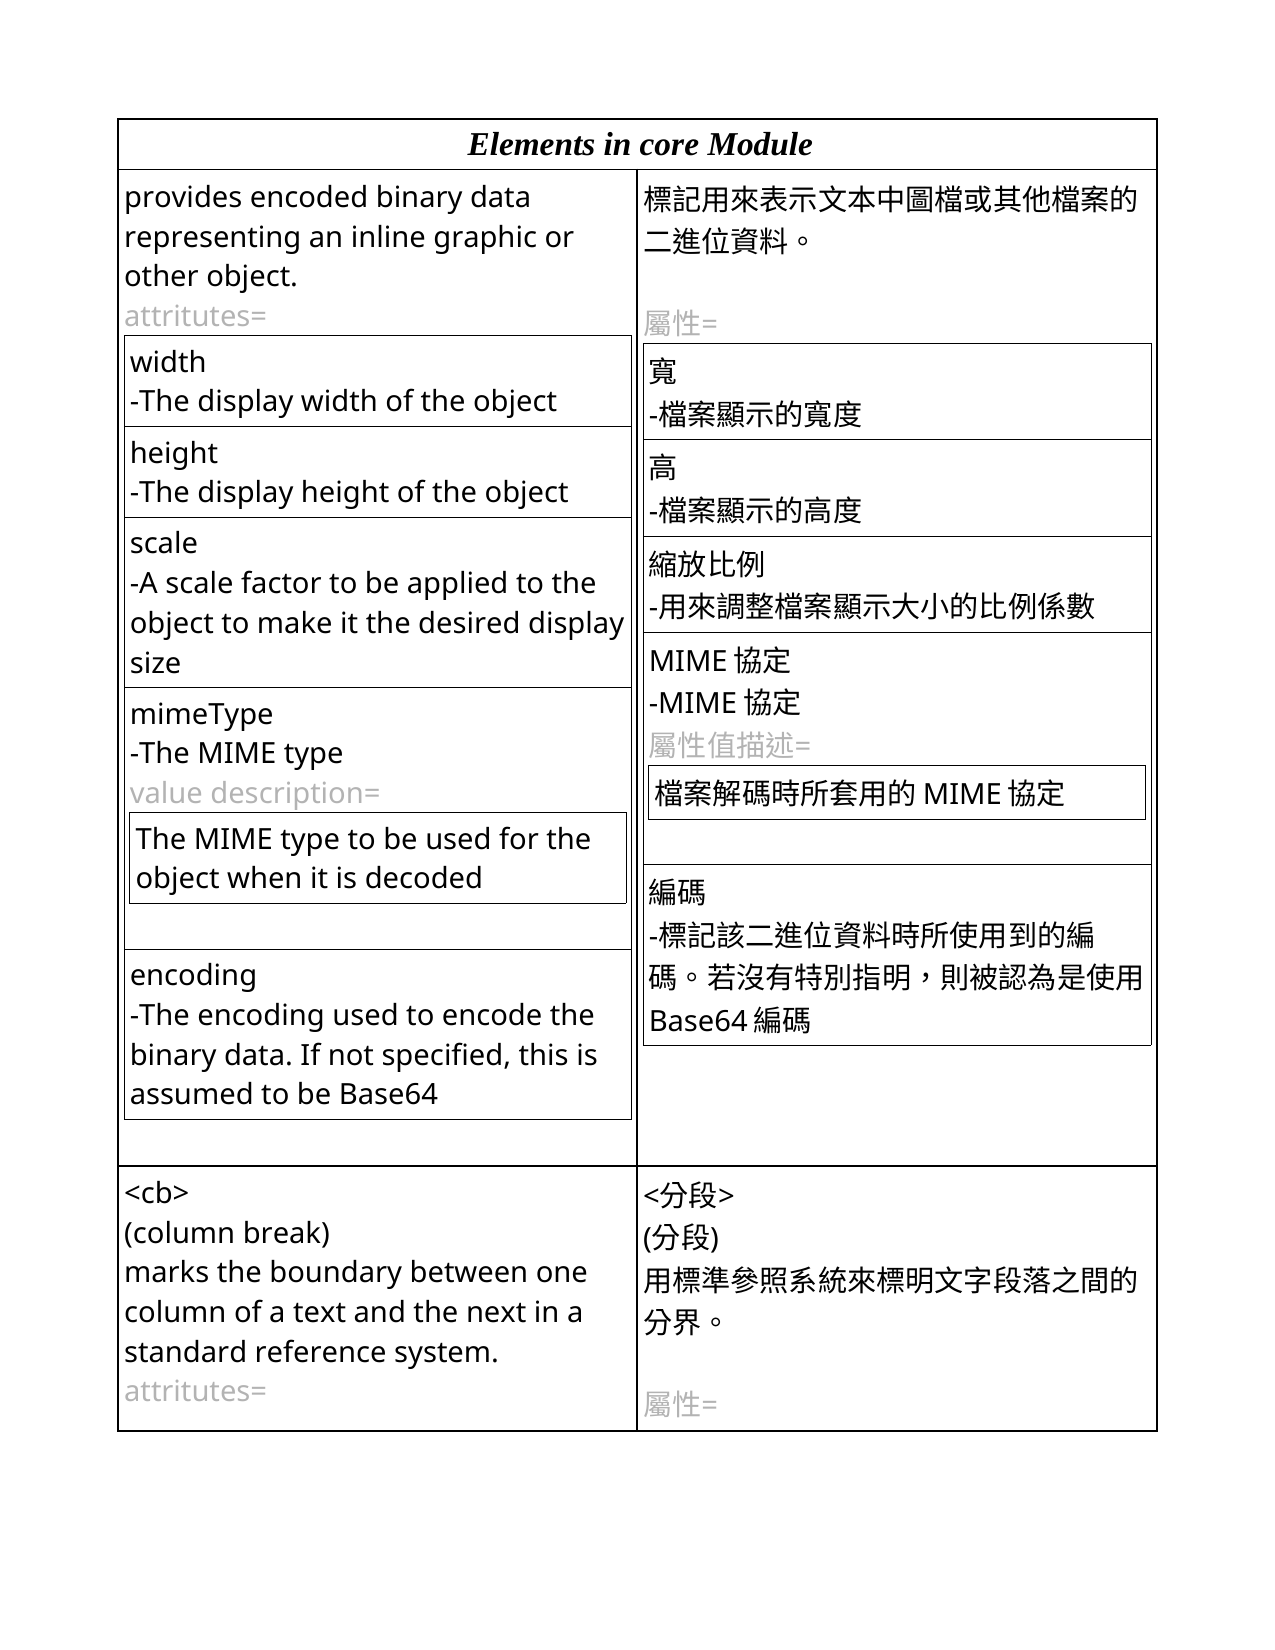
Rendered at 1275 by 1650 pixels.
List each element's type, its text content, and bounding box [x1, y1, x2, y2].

table_cell 標記用來表示文本中圖檔或其他檔案的二進位資料。 屬性= [638, 170, 1156, 1164]
table_cell 縮放比例 -用來調整檔案顯示大小的比例係數 [644, 537, 1151, 632]
table_cell 編碼 -標記該二進位資料時所使用到的編碼。若沒有特別指明，則被認為是使用Base64編碼 [644, 865, 1151, 1045]
table_cell height -The display height of the object [125, 427, 631, 517]
table_cell MIME協定 -MIME協定 屬性值描述= [644, 633, 1151, 864]
table_cell <分段> (分段) 用標準參照系統來標明文字段落之間的分界。 屬性= [638, 1167, 1156, 1429]
table_cell <cb> (column break) marks the boundary between one column of a text and the next in a standard reference system. attritutes= [119, 1167, 636, 1429]
table_cell provides encoded binary data representing an inline graphic or other object. attritutes= [119, 170, 636, 1164]
table_header width -The display width of the object [125, 336, 631, 426]
table_cell 高 -檔案顯示的高度 [644, 440, 1151, 536]
table_cell mimeType -The MIME type value description= [125, 688, 631, 949]
table_cell encoding -The encoding used to encode the binary data. If not specified, this is assumed to be Base64 [125, 950, 631, 1119]
table_header 檔案解碼時所套用的MIME協定 [649, 766, 1145, 819]
table_cell scale -A scale factor to be applied to the object to make it the desired display size [125, 518, 631, 687]
table_header Elements in core Module [119, 120, 1156, 168]
table_header 寬 -檔案顯示的寬度 [644, 344, 1151, 439]
table_header The MIME type to be used for the object when it is decoded [130, 813, 626, 903]
